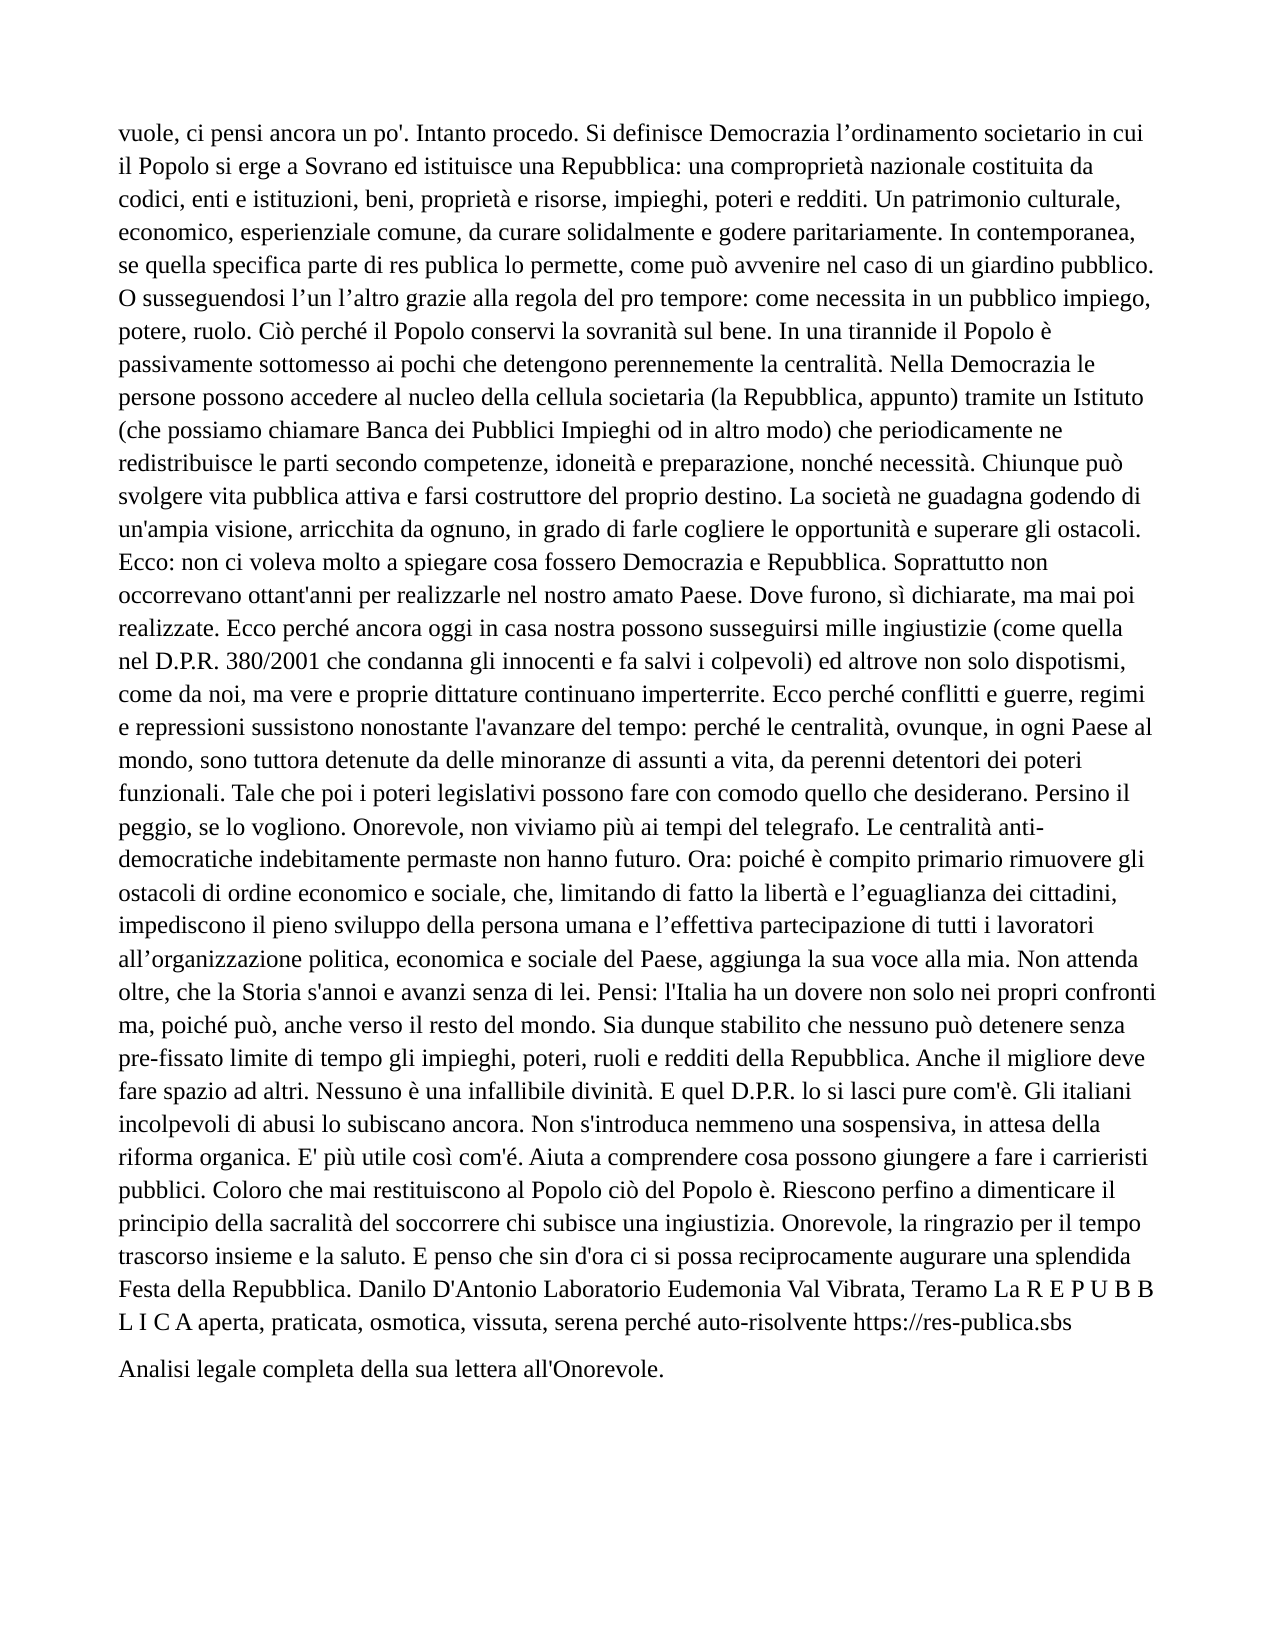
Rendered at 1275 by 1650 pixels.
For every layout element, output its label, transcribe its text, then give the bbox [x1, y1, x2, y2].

text Analisi legale completa della sua lettera all'Onorevole. [118, 1354, 1157, 1383]
text vuole, ci pensi ancora un po'. Intanto procedo. Si definisce Democrazia l’ordinamento societario in cui il Popolo si erge a Sovrano ed istituisce una Repubblica: una comproprietà nazionale costituita da codici, enti e istituzioni, beni, proprietà e risorse, impieghi, poteri e redditi. Un patrimonio culturale, economico, esperienziale comune, da curare solidalmente e godere paritariamente. In contemporanea, se quella specifica parte di res publica lo permette, come può avvenire nel caso di un giardino pubblico. O susseguendosi l’un l’altro grazie alla regola del pro tempore: come necessita in un pubblico impiego, potere, ruolo. Ciò perché il Popolo conservi la sovranità sul bene. In una tirannide il Popolo è passivamente sottomesso ai pochi che detengono perennemente la centralità. Nella Democrazia le persone possono accedere al nucleo della cellula societaria (la Repubblica, appunto) tramite un Istituto (che possiamo chiamare Banca dei Pubblici Impieghi od in altro modo) che periodicamente ne redistribuisce le parti secondo competenze, idoneità e preparazione, nonché necessità. Chiunque può svolgere vita pubblica attiva e farsi costruttore del proprio destino. La società ne guadagna godendo di un'ampia visione, arricchita da ognuno, in grado di farle cogliere le opportunità e superare gli ostacoli. Ecco: non ci voleva molto a spiegare cosa fossero Democrazia e Repubblica. Soprattutto non occorrevano ottant'anni per realizzarle nel nostro amato Paese. Dove furono, sì dichiarate, ma mai poi realizzate. Ecco perché ancora oggi in casa nostra possono susseguirsi mille ingiustizie (come quella nel D.P.R. 380/2001 che condanna gli innocenti e fa salvi i colpevoli) ed altrove non solo dispotismi, come da noi, ma vere e proprie dittature continuano imperterrite. Ecco perché conflitti e guerre, regimi e repressioni sussistono nonostante l'avanzare del tempo: perché le centralità, ovunque, in ogni Paese al mondo, sono tuttora detenute da delle minoranze di assunti a vita, da perenni detentori dei poteri funzionali. Tale che poi i poteri legislativi possono fare con comodo quello che desiderano. Persino il peggio, se lo vogliono. Onorevole, non viviamo più ai tempi del telegrafo. Le centralità anti-democratiche indebitamente permaste non hanno futuro. Ora: poiché è compito primario rimuovere gli ostacoli di ordine economico e sociale, che, limitando di fatto la libertà e l’eguaglianza dei cittadini, impediscono il pieno sviluppo della persona umana e l’effettiva partecipazione di tutti i lavoratori all’organizzazione politica, economica e sociale del Paese, aggiunga la sua voce alla mia. Non attenda oltre, che la Storia s'annoi e avanzi senza di lei. Pensi: l'Italia ha un dovere non solo nei propri confronti ma, poiché può, anche verso il resto del mondo. Sia dunque stabilito che nessuno può detenere senza pre-fissato limite di tempo gli impieghi, poteri, ruoli e redditi della Repubblica. Anche il migliore deve fare spazio ad altri. Nessuno è una infallibile divinità. E quel D.P.R. lo si lasci pure com'è. Gli italiani incolpevoli di abusi lo subiscano ancora. Non s'introduca nemmeno una sospensiva, in attesa della riforma organica. E' più utile così com'é. Aiuta a comprendere cosa possono giungere a fare i carrieristi pubblici. Coloro che mai restituiscono al Popolo ciò del Popolo è. Riescono perfino a dimenticare il principio della sacralità del soccorrere chi subisce una ingiustizia. Onorevole, la ringrazio per il tempo trascorso insieme e la saluto. E penso che sin d'ora ci si possa reciprocamente augurare una splendida Festa della Repubblica. Danilo D'Antonio Laboratorio Eudemonia Val Vibrata, Teramo La R E P U B B L I C A aperta, praticata, osmotica, vissuta, serena perché auto-risolvente https://res-publica.sbs [118, 118, 1157, 1336]
